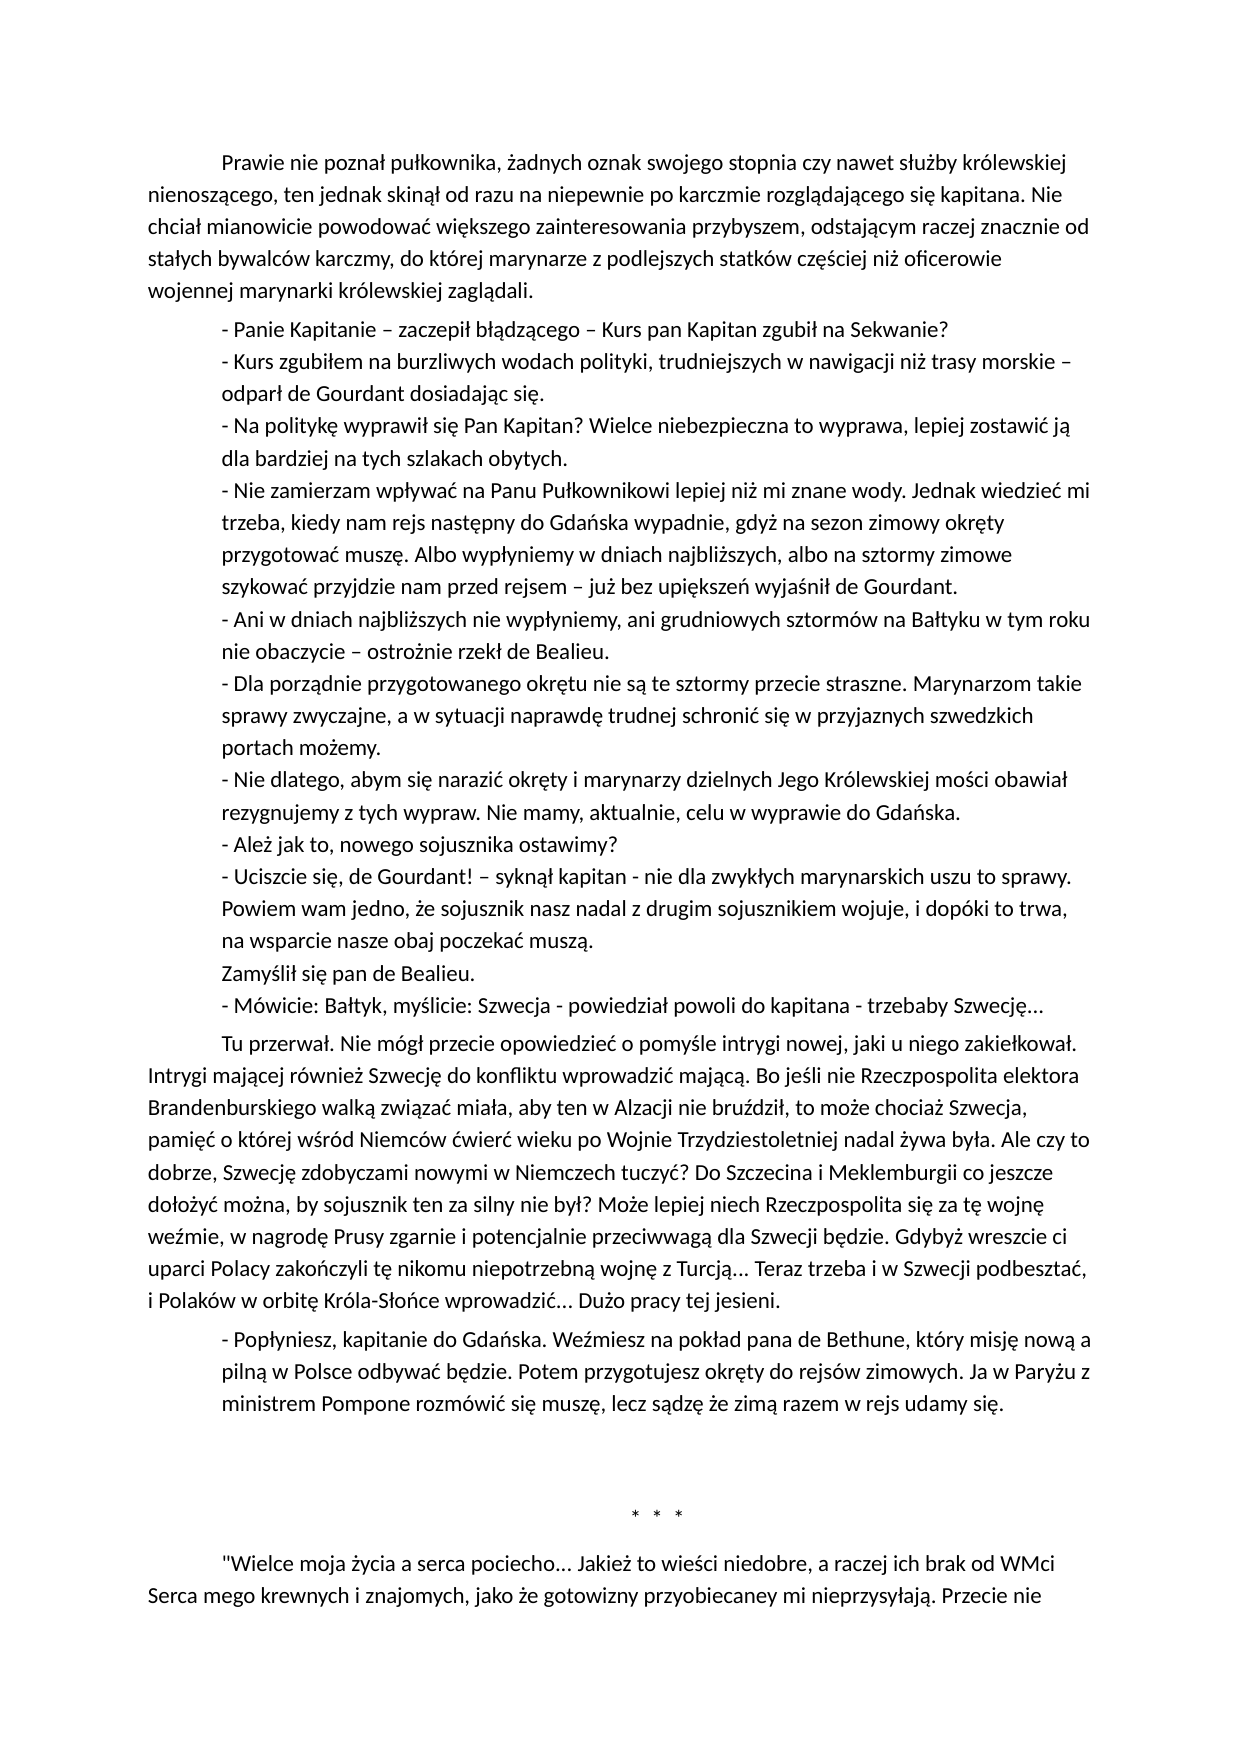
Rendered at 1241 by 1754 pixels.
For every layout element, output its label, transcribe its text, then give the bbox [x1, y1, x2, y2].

text - Ani w dniach najbliższych nie wypłyniemy, ani grudniowych sztormów na Bałtyku w tym roku nie obaczycie – ostrożnie rzekł de Bealieu. [221, 605, 1093, 665]
text - Mówicie: Bałtyk, myślicie: Szwecja - powiedział powoli do kapitana - trzebaby Szwecję... [221, 991, 1093, 1019]
text "Wielce moja życia a serca pociecho... Jakież to wieści niedobre, a raczej ich brak od WMci Serca mego krewnych i znajomych, jako że gotowizny przyobiecaney mi nieprzysyłają. Przecie nie [148, 1549, 1093, 1609]
text - Nie dlatego, abym się narazić okręty i marynarzy dzielnych Jego Królewskiej mości obawiał rezygnujemy z tych wypraw. Nie mamy, aktualnie, celu w wyprawie do Gdańska. [221, 766, 1093, 826]
text - Nie zamierzam wpływać na Panu Pułkownikowi lepiej niż mi znane wody. Jednak wiedzieć mi trzeba, kiedy nam rejs następny do Gdańska wypadnie, gdyż na sezon zimowy okręty przygotować muszę. Albo wypłyniemy w dniach najbliższych, albo na sztormy zimowe szykować przyjdzie nam przed rejsem – już bez upiększeń wyjaśnił de Gourdant. [221, 476, 1093, 601]
text - Popłyniesz, kapitanie do Gdańska. Weźmiesz na pokład pana de Bethune, który misję nową a pilną w Polsce odbywać będzie. Potem przygotujesz okręty do rejsów zimowych. Ja w Paryżu z ministrem Pompone rozmówić się muszę, lecz sądzę że zimą razem w rejs udamy się. [221, 1325, 1093, 1418]
text - Na politykę wyprawił się Pan Kapitan? Wielce niebezpieczna to wyprawa, lepiej zostawić ją dla bardziej na tych szlakach obytych. [221, 412, 1093, 472]
text Tu przerwał. Nie mógł przecie opowiedzieć o pomyśle intrygi nowej, jaki u niego zakiełkował. Intrygi mającej również Szwecję do konfliktu wprowadzić mającą. Bo jeśli nie Rzeczpospolita elektora Brandenburskiego walką związać miała, aby ten w Alzacji nie bruździł, to może chociaż Szwecja, pamięć o której wśród Niemców ćwierć wieku po Wojnie Trzydziestoletniej nadal żywa była. Ale czy to dobrze, Szwecję zdobyczami nowymi w Niemczech tuczyć? Do Szczecina i Meklemburgii co jeszcze dołożyć można, by sojusznik ten za silny nie był? Może lepiej niech Rzeczpospolita się za tę wojnę weźmie, w nagrodę Prusy zgarnie i potencjalnie przeciwwagą dla Szwecji będzie. Gdybyż wreszcie ci uparci Polacy zakończyli tę nikomu niepotrzebną wojnę z Turcją... Teraz trzeba i w Szwecji podbesztać, i Polaków w orbitę Króla-Słońce wprowadzić... Dużo pracy tej jesieni. [148, 1029, 1093, 1314]
text - Ależ jak to, nowego sojusznika ostawimy? [221, 830, 1093, 858]
text - Panie Kapitanie – zaczepił błądzącego – Kurs pan Kapitan zgubił na Sekwanie? [221, 315, 1093, 343]
text - Dla porządnie przygotowanego okrętu nie są te sztormy przecie straszne. Marynarzom takie sprawy zwyczajne, a w sytuacji naprawdę trudnej schronić się w przyjaznych szwedzkich portach możemy. [221, 669, 1093, 761]
text Prawie nie poznał pułkownika, żadnych oznak swojego stopnia czy nawet służby królewskiej nienoszącego, ten jednak skinął od razu na niepewnie po karczmie rozglądającego się kapitana. Nie chciał mianowicie powodować większego zainteresowania przybyszem, odstającym raczej znacznie od stałych bywalców karczmy, do której marynarze z podlejszych statków częściej niż oficerowie wojennej marynarki królewskiej zaglądali. [148, 148, 1093, 304]
text Zamyślił się pan de Bealieu. [221, 959, 1093, 987]
text - Kurs zgubiłem na burzliwych wodach polityki, trudniejszych w nawigacji niż trasy morskie – odparł de Gourdant dosiadając się. [221, 347, 1093, 407]
text * * * [148, 1504, 1093, 1532]
text - Uciszcie się, de Gourdant! – syknął kapitan - nie dla zwykłych marynarskich uszu to sprawy. Powiem wam jedno, że sojusznik nasz nadal z drugim sojusznikiem wojuje, i dopóki to trwa, na wsparcie nasze obaj poczekać muszą. [221, 862, 1093, 954]
